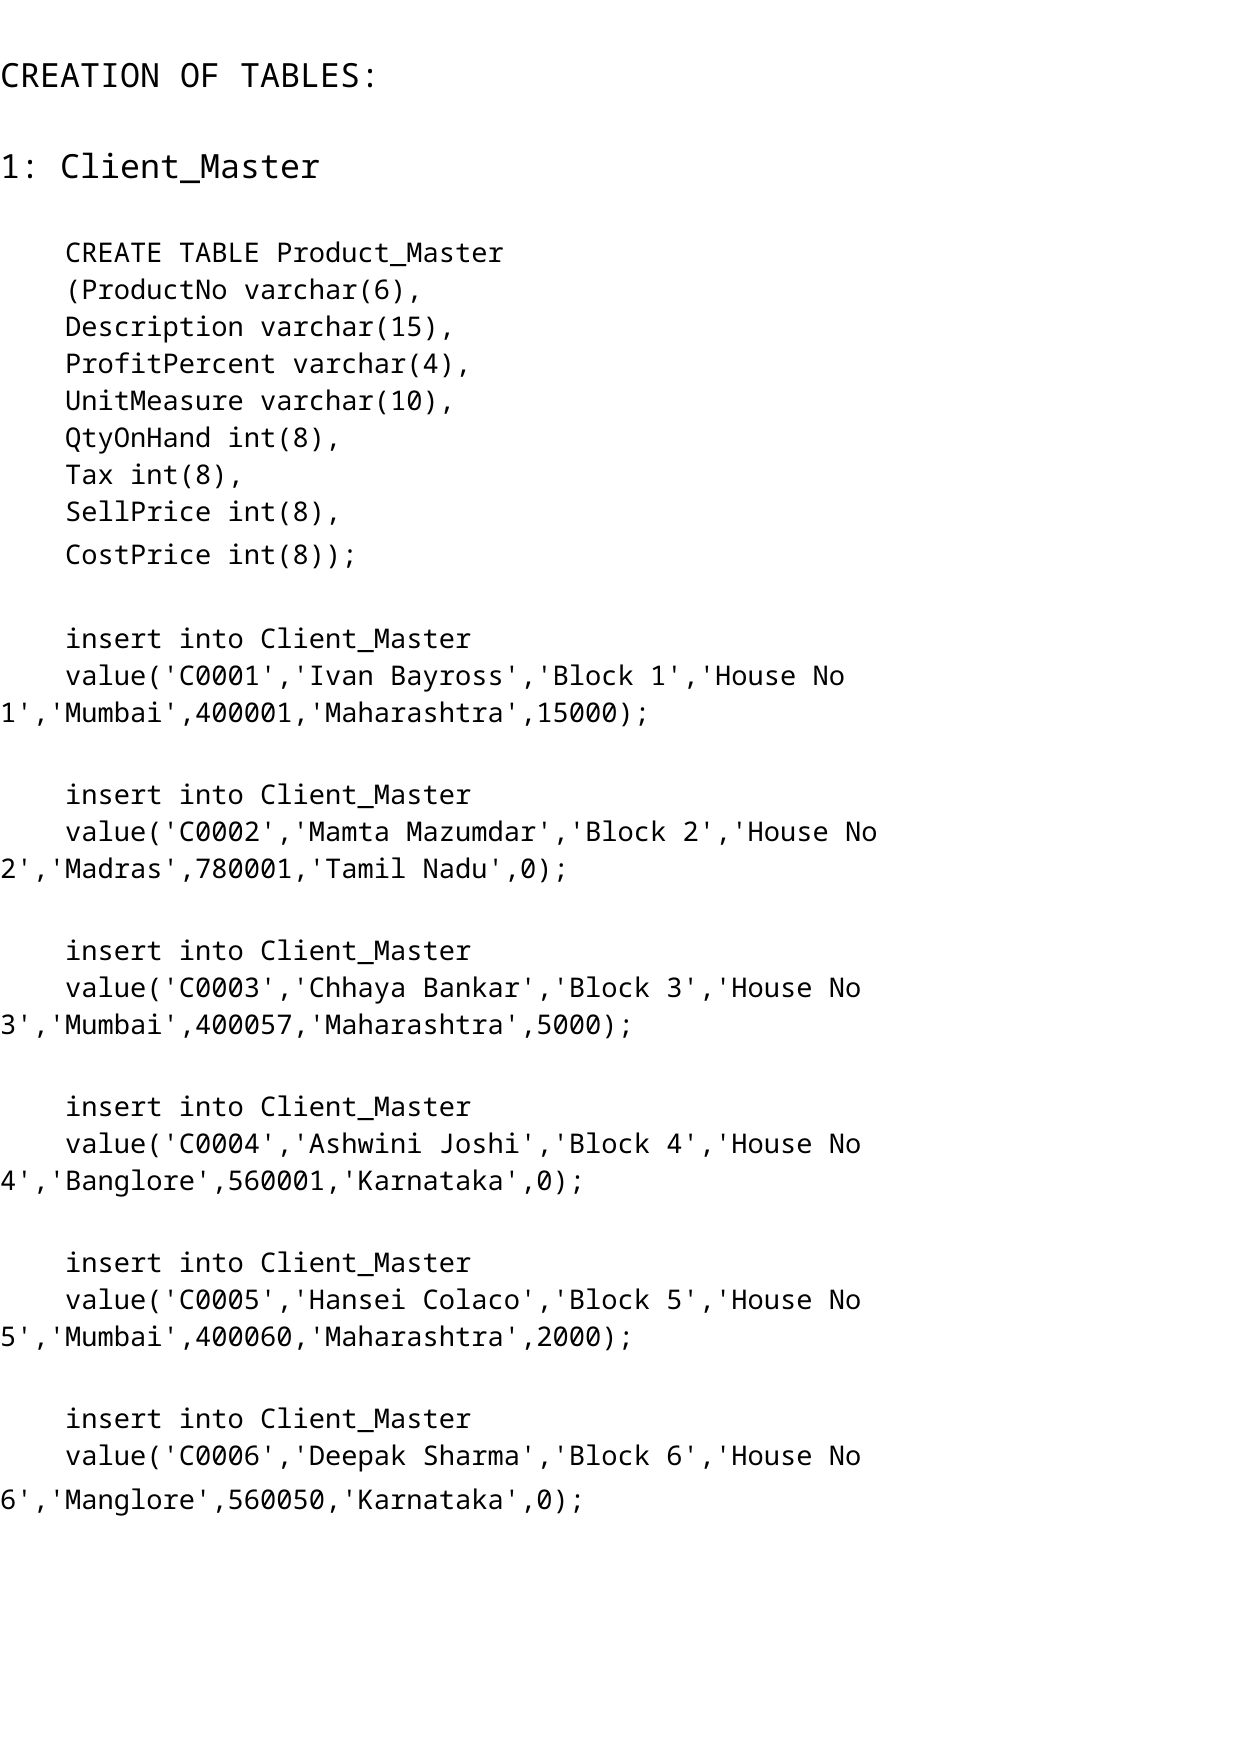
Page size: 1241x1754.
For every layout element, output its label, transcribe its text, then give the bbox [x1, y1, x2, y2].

text value('C0002','Mamta Mazumdar','Block 2','House No 2','Madras',780001,'Tamil Nadu',0); [0, 813, 1240, 886]
text UnitMeasure varchar(10), [0, 381, 1240, 418]
text QtyOnHand int(8), [0, 418, 1240, 455]
text ProfitPercent varchar(4), [0, 344, 1240, 381]
text value('C0005','Hansei Colaco','Block 5','House No 5','Mumbai',400060,'Maharashtra',2000); [0, 1281, 1240, 1354]
text insert into Client_Master [0, 1088, 1240, 1125]
text value('C0006','Deepak Sharma','Block 6','House No 6','Manglore',560050,'Karnataka',0); [0, 1437, 1240, 1519]
text 1: Client_Master [0, 143, 1240, 188]
text (ProductNo varchar(6), [0, 271, 1240, 308]
text insert into Client_Master [0, 620, 1240, 657]
text SellPrice int(8), [0, 492, 1240, 529]
text value('C0003','Chhaya Bankar','Block 3','House No 3','Mumbai',400057,'Maharashtra',5000); [0, 969, 1240, 1042]
text CREATE TABLE Product_Master [0, 234, 1240, 271]
text Tax int(8), [0, 455, 1240, 492]
text insert into Client_Master [0, 776, 1240, 813]
text insert into Client_Master [0, 1400, 1240, 1437]
text CREATION OF TABLES: [0, 52, 1240, 98]
text CostPrice int(8)); [0, 529, 1240, 574]
text Description varchar(15), [0, 308, 1240, 344]
text insert into Client_Master [0, 1244, 1240, 1281]
text insert into Client_Master [0, 932, 1240, 969]
text value('C0001','Ivan Bayross','Block 1','House No 1','Mumbai',400001,'Maharashtra',15000); [0, 657, 1240, 730]
text value('C0004','Ashwini Joshi','Block 4','House No 4','Banglore',560001,'Karnataka',0); [0, 1125, 1240, 1198]
